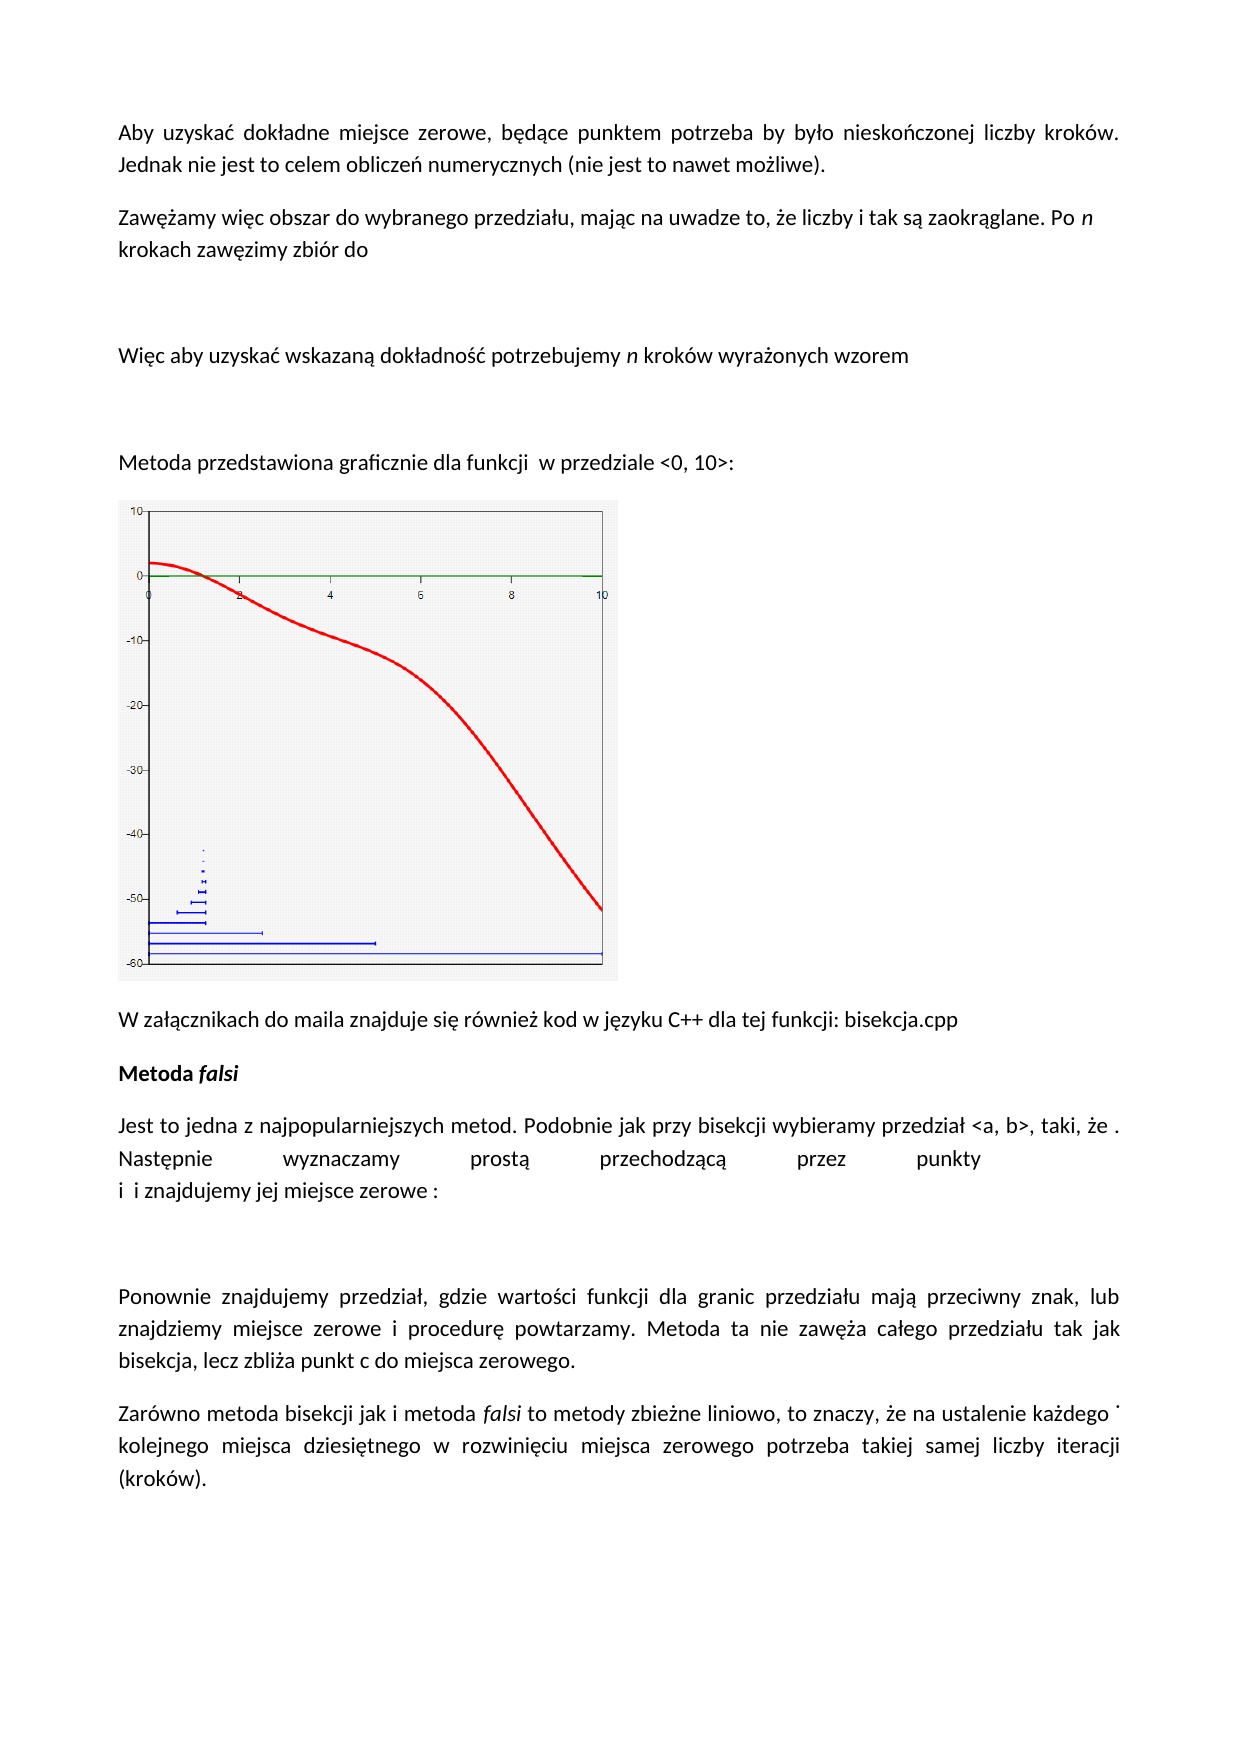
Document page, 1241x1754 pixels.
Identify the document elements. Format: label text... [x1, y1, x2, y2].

text Zawężamy więc obszar do wybranego przedziału, mając na uwadze to, że liczby i tak są zaokrąglane. Po n krokach zawęzimy zbiór do [118, 203, 1122, 263]
text Ponownie znajdujemy przedział, gdzie wartości funkcji dla granic przedziału mają przeciwny znak, lub znajdziemy miejsce zerowe i procedurę powtarzamy. Metoda ta nie zawęża całego przedziału tak jak bisekcja, lecz zbliża punkt c do miejsca zerowego. [118, 1282, 1122, 1374]
text Zarówno metoda bisekcji jak i metoda falsi to metody zbieżne liniowo, to znaczy, że na ustalenie każdego ˙ kolejnego miejsca dziesiętnego w rozwinięciu miejsca zerowego potrzeba takiej samej liczby iteracji (kroków). [118, 1399, 1122, 1492]
text Metoda falsi [118, 1059, 1122, 1087]
text Jest to jedna z najpopularniejszych metod. Podobnie jak przy bisekcji wybieramy przedział <a, b>, taki, że . Następnie wyznaczamy prostą przechodzącą przez punkty i i znajdujemy jej miejsce zerowe : [118, 1112, 1122, 1204]
text Metoda przedstawiona graficznie dla funkcji w przedziale <0, 10>: [118, 448, 1122, 476]
text W załącznikach do maila znajduje się również kod w języku C++ dla tej funkcji: bisekcja.cpp [118, 1006, 1122, 1034]
text Więc aby uzyskać wskazaną dokładność potrzebujemy n kroków wyrażonych wzorem [118, 342, 1122, 369]
text Aby uzyskać dokładne miejsce zerowe, będące punktem potrzeba by było nieskończonej liczby kroków. Jednak nie jest to celem obliczeń numerycznych (nie jest to nawet możliwe). [118, 118, 1122, 178]
